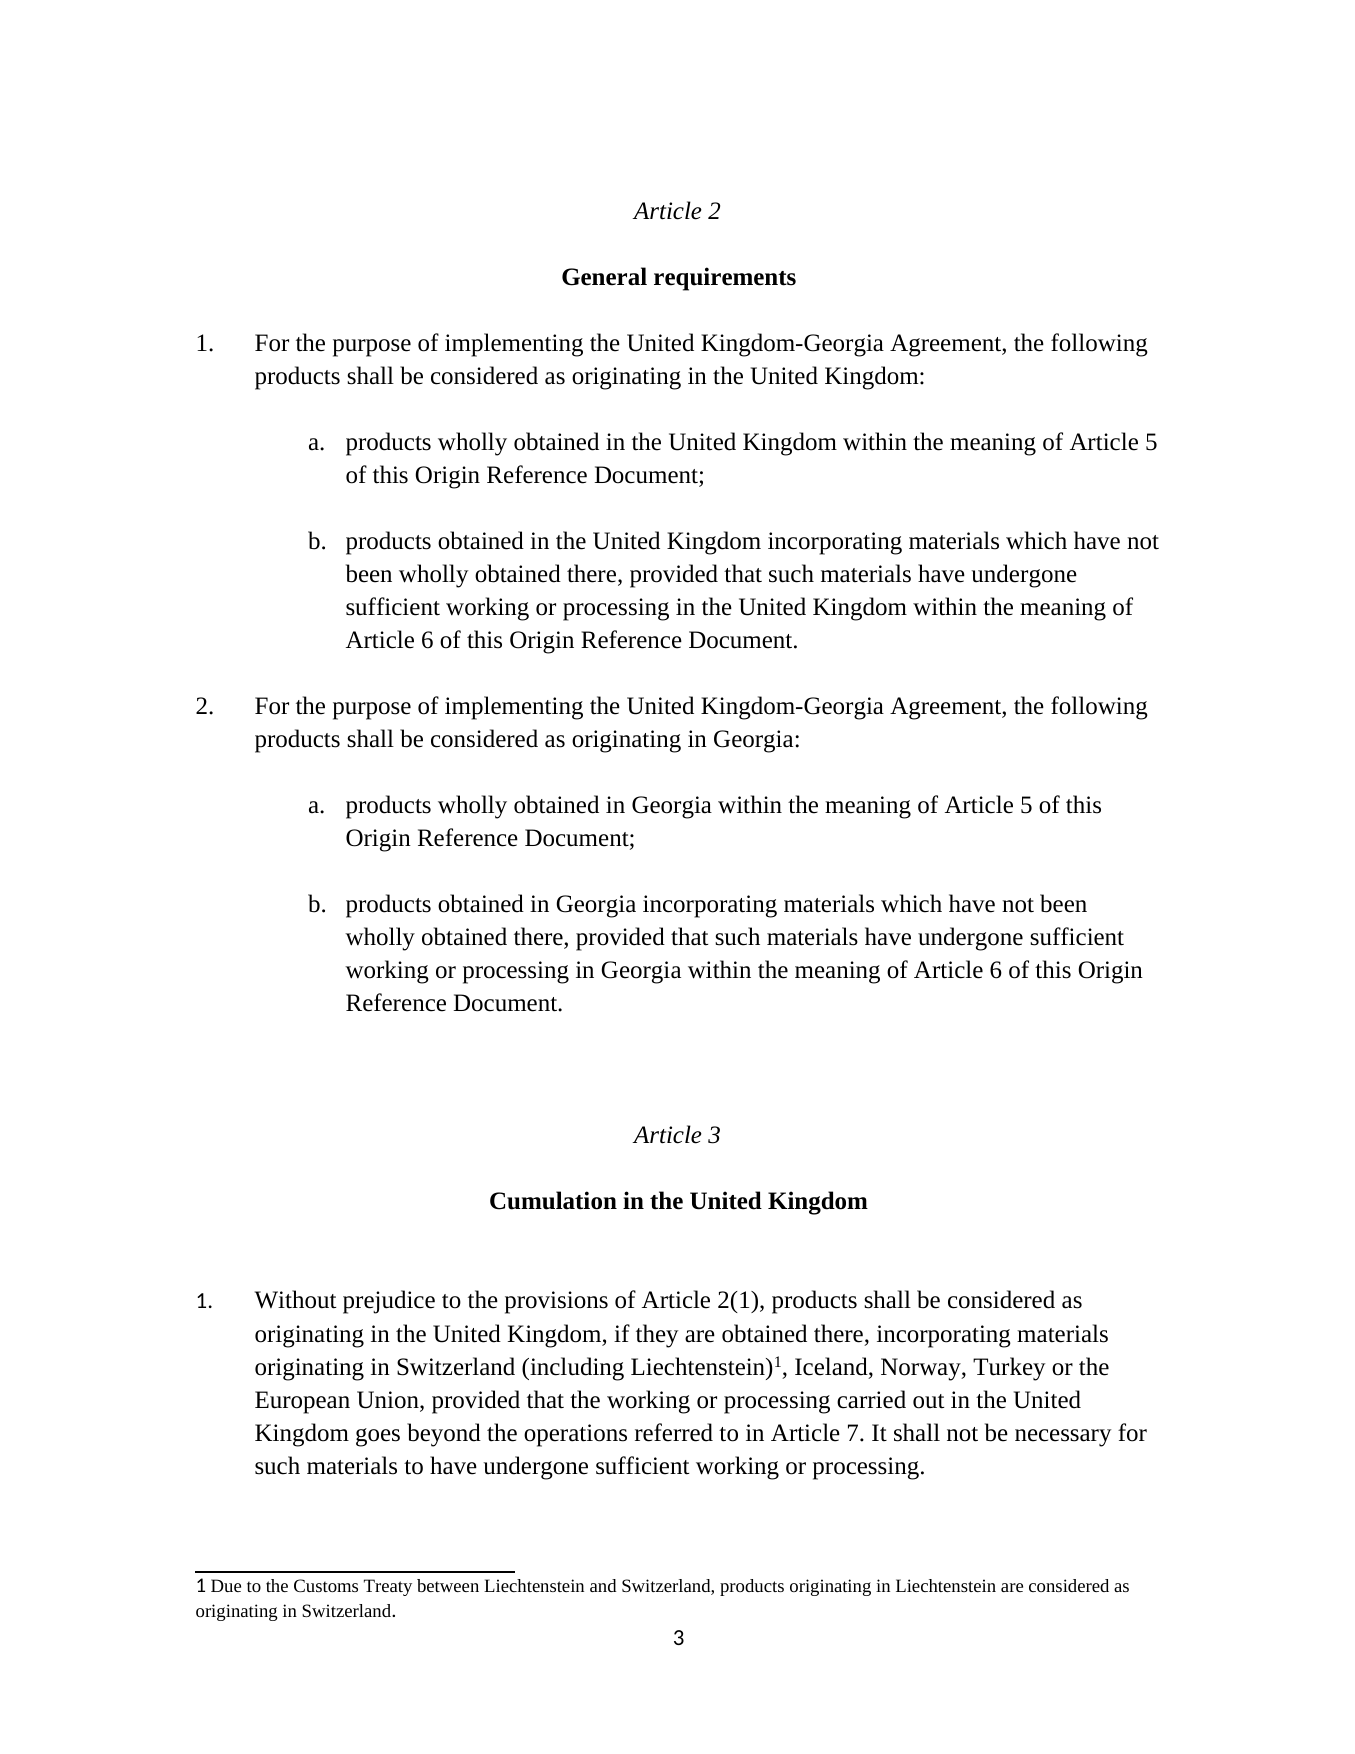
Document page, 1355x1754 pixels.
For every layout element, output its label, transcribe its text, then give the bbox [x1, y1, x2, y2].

list Without prejudice to the provisions of Article 2(1), products shall be considered as originating in the United Kingdom, if they are obtained there, incorporating materials originating in Switzerland (including Liechtenstein), Iceland, Norway, Turkey or the European Union, provided that the working or processing carried out in the United Kingdom goes beyond the operations referred to in Article 7. It shall not be necessary for such materials to have undergone sufficient working or processing. [195, 1286, 1162, 1480]
text Article 3 [195, 1120, 1162, 1149]
text General requirements [195, 262, 1162, 291]
list For the purpose of implementing the United Kingdom-Georgia Agreement, the following products shall be considered as originating in the United Kingdom: [195, 328, 1162, 390]
list products wholly obtained in Georgia within the meaning of Article 5 of this Origin Reference Document; [308, 790, 1162, 852]
text Cumulation in the United Kingdom [195, 1186, 1162, 1215]
list Due to the Customs Treaty between Liechtenstein and Switzerland, products originating in Liechtenstein are considered as originating in Switzerland. [195, 1572, 1162, 1623]
list For the purpose of implementing the United Kingdom-Georgia Agreement, the following products shall be considered as originating in Georgia: [195, 691, 1162, 753]
list products wholly obtained in the United Kingdom within the meaning of Article 5 of this Origin Reference Document; [308, 427, 1162, 489]
list products obtained in Georgia incorporating materials which have not been wholly obtained there, provided that such materials have undergone sufficient working or processing in Georgia within the meaning of Article 6 of this Origin Reference Document. [308, 889, 1162, 1017]
text Article 2 [195, 196, 1162, 224]
list products obtained in the United Kingdom incorporating materials which have not been wholly obtained there, provided that such materials have undergone sufficient working or processing in the United Kingdom within the meaning of Article 6 of this Origin Reference Document. [308, 526, 1162, 654]
